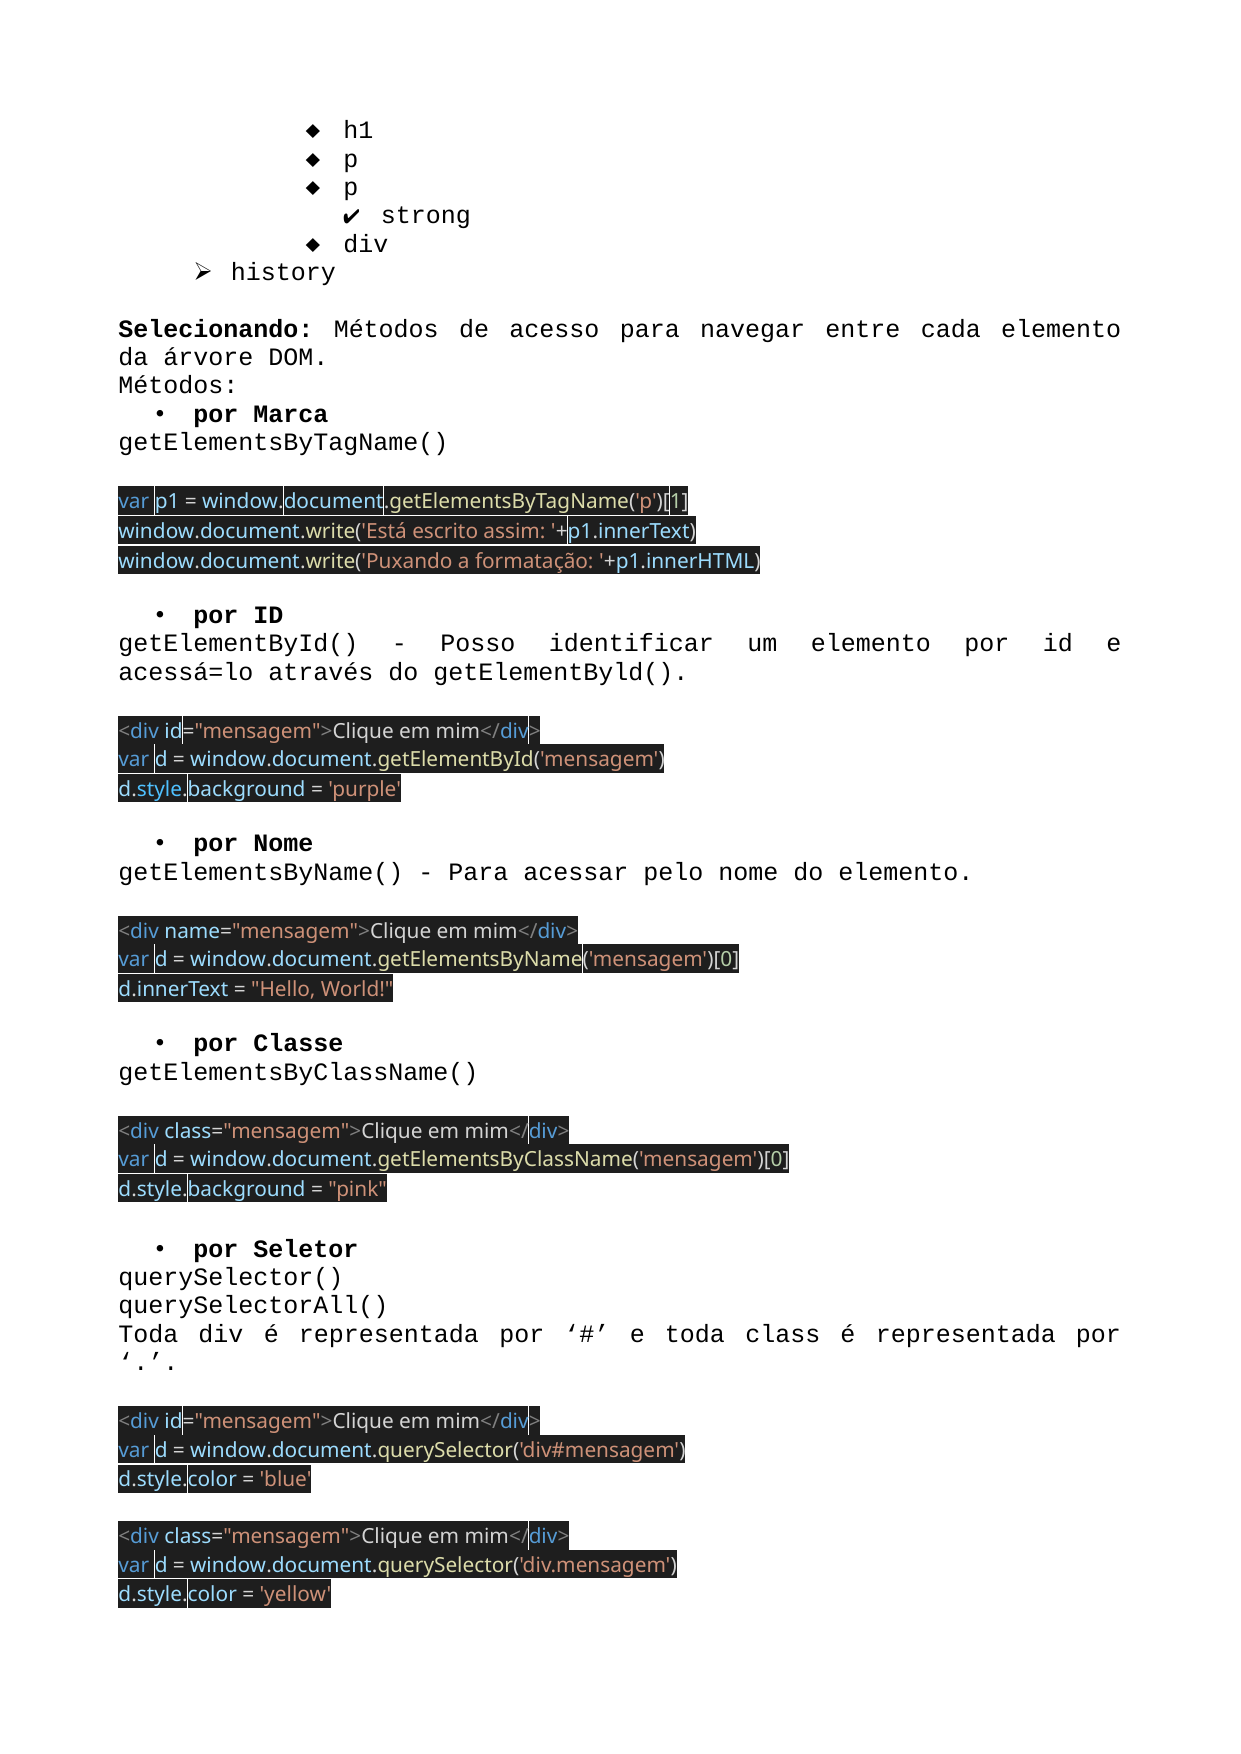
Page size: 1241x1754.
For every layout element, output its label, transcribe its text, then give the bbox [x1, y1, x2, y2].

list por ID [156, 603, 1122, 631]
text <div id="mensagem">Clique em mim</div> [118, 716, 1122, 744]
text d.innerText = "Hello, World!" [118, 973, 1122, 1002]
text querySelectorAll() [118, 1293, 1122, 1321]
list p [306, 175, 1122, 203]
text getElementsByName() - Para acessar pelo nome do elemento. [118, 859, 1122, 887]
list por Marca [156, 401, 1122, 430]
text window.document.write('Está escrito assim: '+p1.innerText) [118, 515, 1122, 544]
text var d = window.document.getElementById('mensagem') [118, 744, 1122, 773]
text window.document.write('Puxando a formatação: '+p1.innerHTML) [118, 544, 1122, 574]
text var d = window.document.getElementsByClassName('mensagem')[0] [118, 1144, 1122, 1173]
text var d = window.document.querySelector('div#mensagem') [118, 1435, 1122, 1463]
text d.style.background = 'purple' [118, 773, 1122, 802]
text var p1 = window.document.getElementsByTagName('p')[1] [118, 486, 1122, 515]
text <div name="mensagem">Clique em mim</div> [118, 916, 1122, 944]
text Selecionando: Métodos de acesso para navegar entre cada elemento da árvore DOM. [118, 316, 1122, 373]
text var d = window.document.getElementsByName('mensagem')[0] [118, 944, 1122, 973]
text Métodos: [118, 373, 1122, 401]
list strong [343, 203, 1122, 231]
text Toda div é representada por ‘#’ e toda class é representada por ‘.’. [118, 1321, 1122, 1378]
list history [193, 260, 1122, 288]
text <div class="mensagem">Clique em mim</div> [118, 1116, 1122, 1144]
text d.style.background = "pink" [118, 1173, 1122, 1202]
list div [306, 231, 1122, 260]
text getElementsByTagName() [118, 430, 1122, 458]
text var d = window.document.querySelector('div.mensagem') [118, 1550, 1122, 1578]
text getElementById() - Posso identificar um elemento por id e acessá=lo através do getElementByld(). [118, 631, 1122, 688]
text d.style.color = 'yellow' [118, 1578, 1122, 1608]
text <div class="mensagem">Clique em mim</div> [118, 1521, 1122, 1550]
list por Nome [156, 831, 1122, 859]
list h1 [306, 118, 1122, 146]
text <div id="mensagem">Clique em mim</div> [118, 1406, 1122, 1435]
text getElementsByClassName() [118, 1059, 1122, 1087]
list por Seletor [156, 1236, 1122, 1265]
text d.style.color = 'blue' [118, 1463, 1122, 1493]
list por Classe [156, 1031, 1122, 1059]
list p [306, 146, 1122, 175]
text querySelector() [118, 1265, 1122, 1293]
